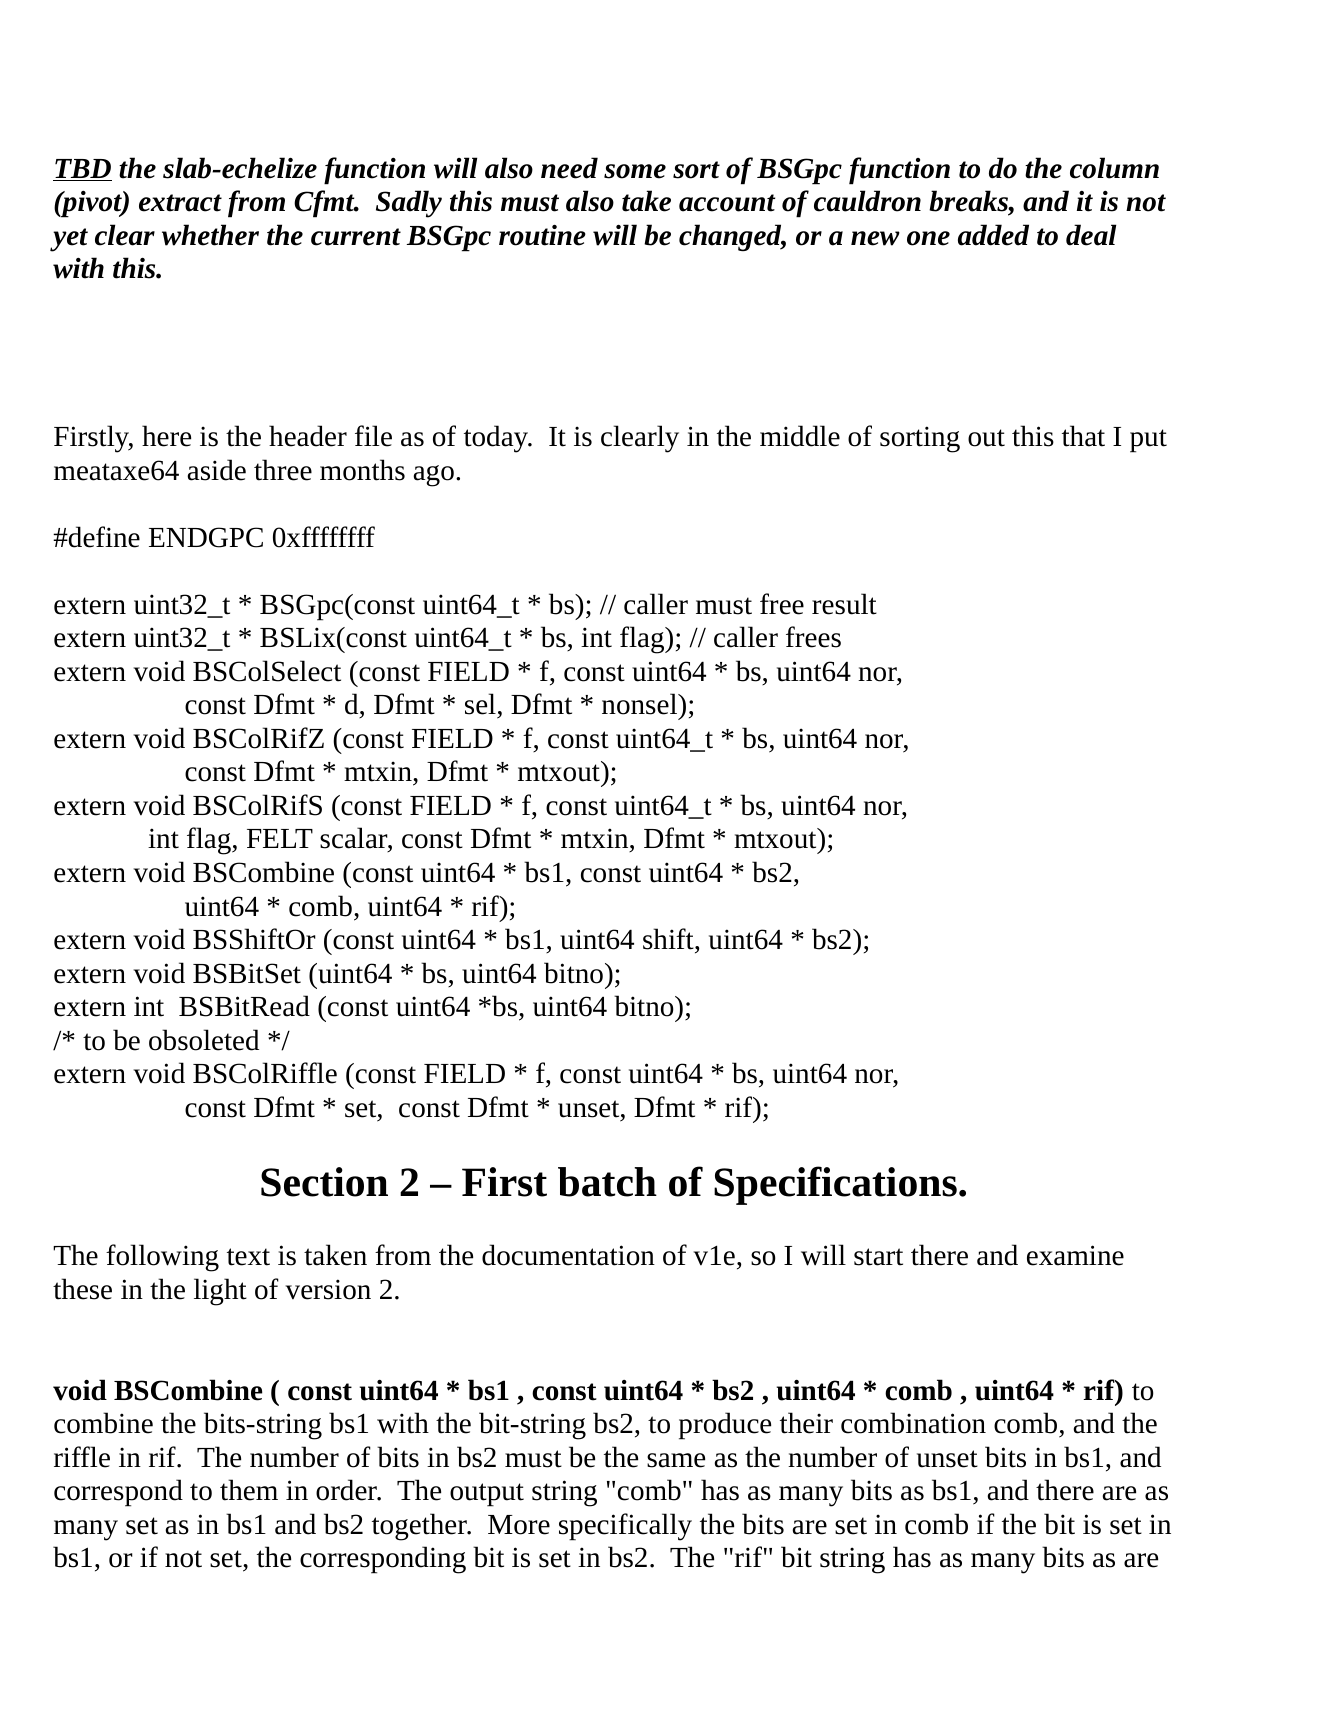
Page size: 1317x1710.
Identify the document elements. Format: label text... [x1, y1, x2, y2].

text int flag, FELT scalar, const Dfmt * mtxin, Dfmt * mtxout); [53, 822, 1174, 855]
text extern void BSColRifS (const FIELD * f, const uint64_t * bs, uint64 nor, [53, 788, 1174, 822]
text const Dfmt * d, Dfmt * sel, Dfmt * nonsel); [53, 687, 1174, 721]
text Firstly, here is the header file as of today. It is clearly in the middle of sorting out this that I put meataxe64 aside three months ago. [53, 419, 1174, 486]
text extern int BSBitRead (const uint64 *bs, uint64 bitno); [53, 989, 1174, 1023]
text extern void BSColRifZ (const FIELD * f, const uint64_t * bs, uint64 nor, [53, 721, 1174, 754]
text void BSCombine ( const uint64 * bs1 , const uint64 * bs2 , uint64 * comb , uint64 * rif) to combine the bits-string bs1 with the bit-string bs2, to produce their combination comb, and the riffle in rif. The number of bits in bs2 must be the same as the number of unset bits in bs1, and correspond to them in order. The output string "comb" has as many bits as bs1, and there are as many set as in bs1 and bs2 together. More specifically the bits are set in comb if the bit is set in bs1, or if not set, the corresponding bit is set in bs2. The "rif" bit string has as many bits as are [53, 1373, 1174, 1574]
text extern uint32_t * BSLix(const uint64_t * bs, int flag); // caller frees [53, 620, 1174, 654]
text const Dfmt * set, const Dfmt * unset, Dfmt * rif); [53, 1090, 1174, 1123]
text extern void BSBitSet (uint64 * bs, uint64 bitno); [53, 956, 1174, 989]
text extern void BSColSelect (const FIELD * f, const uint64 * bs, uint64 nor, [53, 654, 1174, 687]
text extern void BSCombine (const uint64 * bs1, const uint64 * bs2, [53, 855, 1174, 889]
text #define ENDGPC 0xffffffff [53, 520, 1174, 553]
text extern void BSColRiffle (const FIELD * f, const uint64 * bs, uint64 nor, [53, 1056, 1174, 1090]
text const Dfmt * mtxin, Dfmt * mtxout); [53, 754, 1174, 788]
text extern uint32_t * BSGpc(const uint64_t * bs); // caller must free result [53, 587, 1174, 620]
text TBD the slab-echelize function will also need some sort of BSGpc function to do the column (pivot) extract from Cfmt. Sadly this must also take account of cauldron breaks, and it is not yet clear whether the current BSGpc routine will be changed, or a new one added to deal with this. [53, 151, 1174, 285]
text extern void BSShiftOr (const uint64 * bs1, uint64 shift, uint64 * bs2); [53, 922, 1174, 956]
text Section 2 – First batch of Specifications. [53, 1157, 1174, 1205]
text The following text is taken from the documentation of v1e, so I will start there and examine these in the light of version 2. [53, 1238, 1174, 1306]
text /* to be obsoleted */ [53, 1023, 1174, 1056]
text uint64 * comb, uint64 * rif); [53, 889, 1174, 922]
